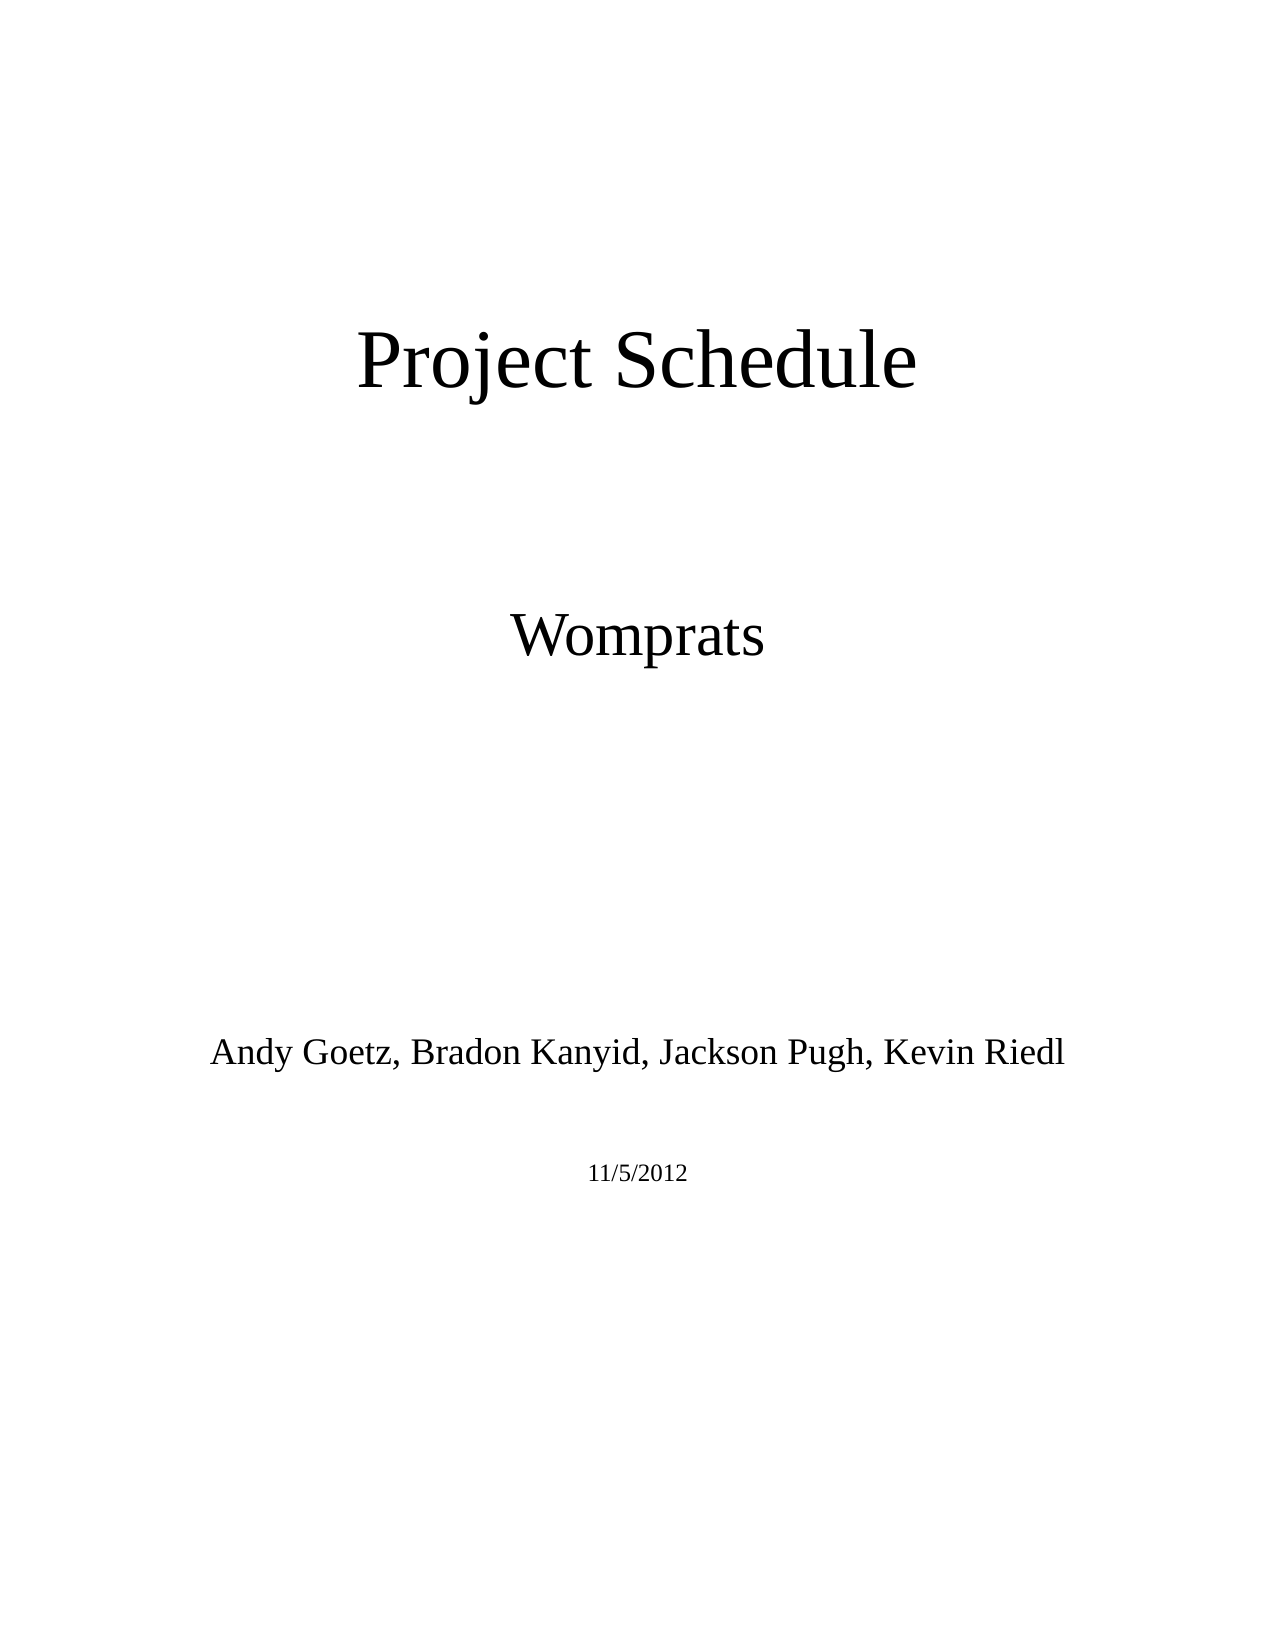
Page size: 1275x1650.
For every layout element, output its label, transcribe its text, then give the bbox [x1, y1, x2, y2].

text Andy Goetz, Bradon Kanyid, Jackson Pugh, Kevin Riedl [118, 1029, 1157, 1072]
text 11/5/2012 [118, 1158, 1157, 1187]
text Womprats [118, 597, 1157, 669]
text Project Schedule [118, 310, 1157, 406]
